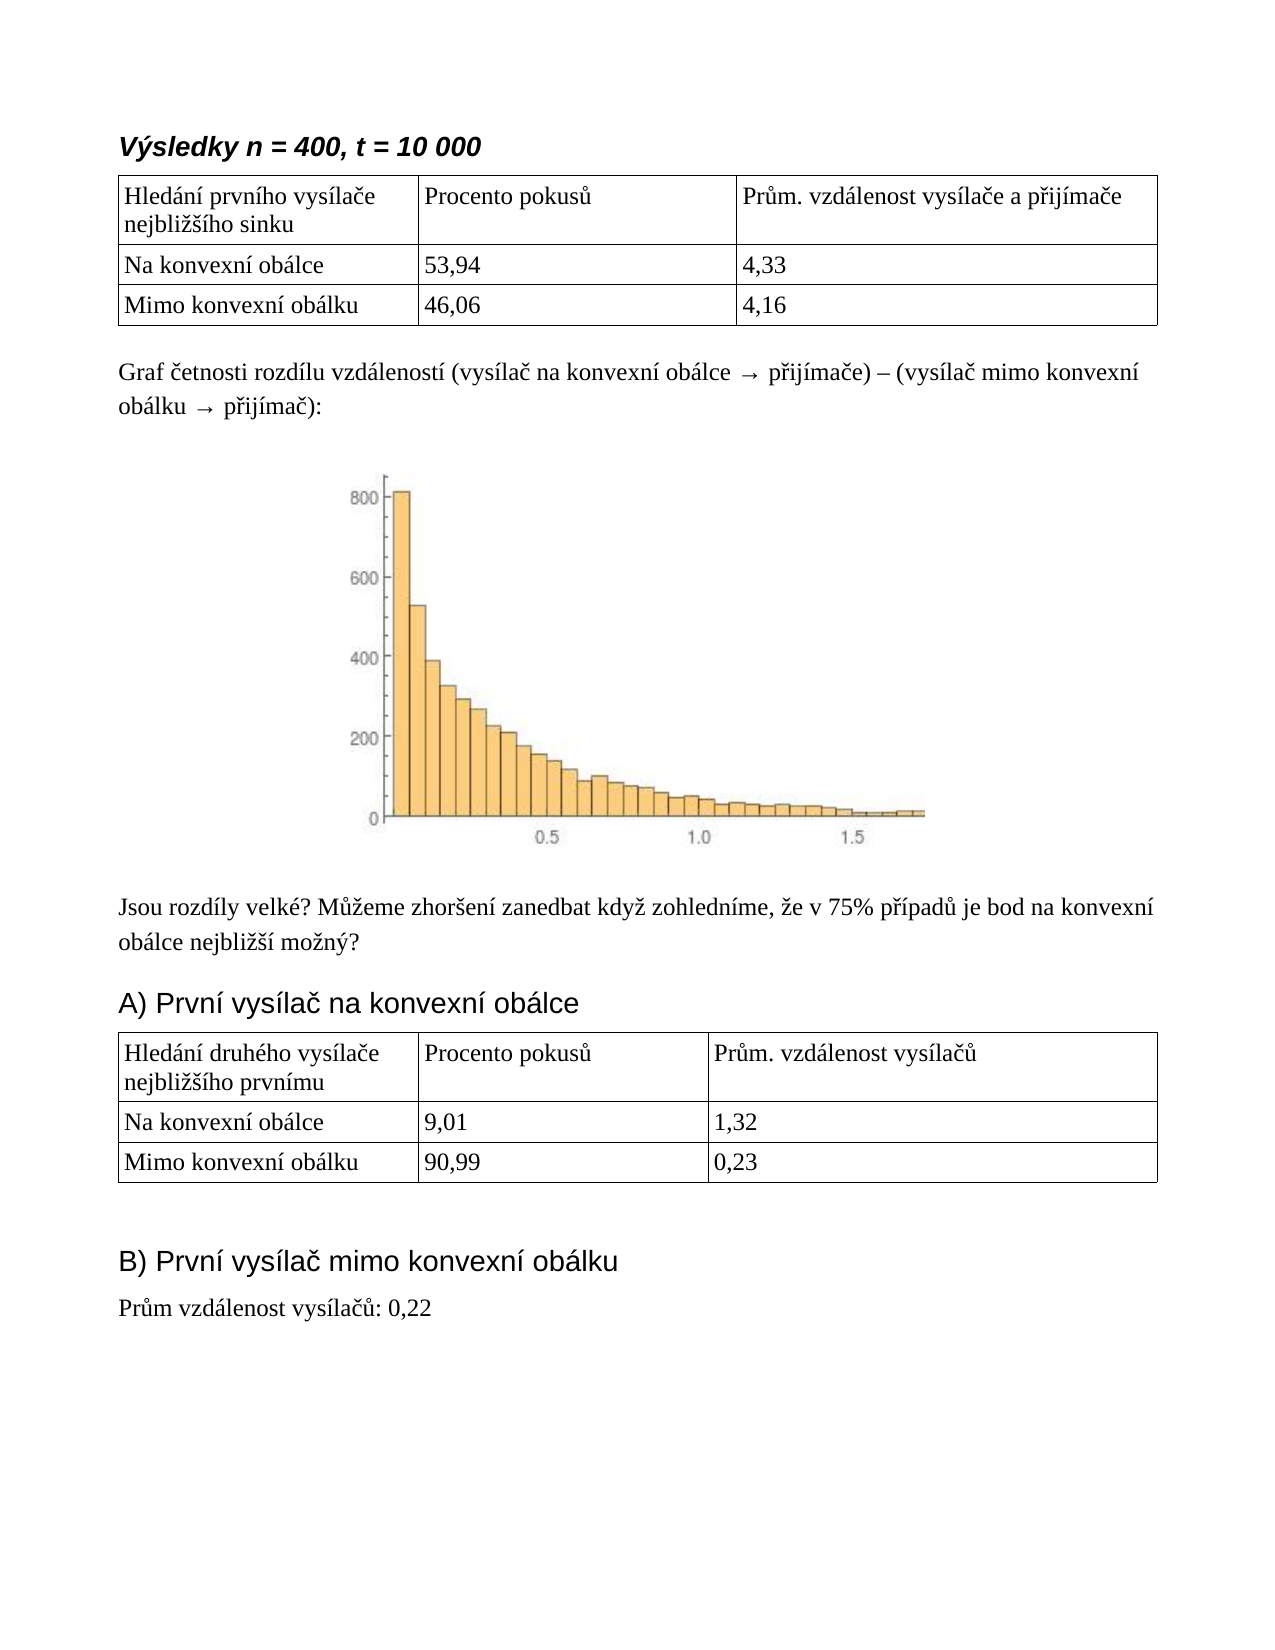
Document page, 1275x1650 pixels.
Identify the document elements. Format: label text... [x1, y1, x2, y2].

table_cell Mimo konvexní obálku [119, 285, 418, 325]
text Jsou rozdíly velké? Můžeme zhoršení zanedbat když zohledníme, že v 75% případů je bod na konvexní obálce nejbližší možný? [118, 892, 1157, 955]
subtitle A) První vysílač na konvexní obálce [118, 986, 1157, 1020]
table_header Prům. vzdálenost vysílače a přijímače [737, 176, 1157, 244]
table_header Procento pokusů [419, 1033, 708, 1101]
table_header Prům. vzdálenost vysílačů [709, 1033, 1157, 1101]
table_cell 4,33 [737, 245, 1157, 284]
table_header Hledání druhého vysílače nejbližšího prvnímu [119, 1033, 418, 1101]
table_cell 1,32 [709, 1102, 1157, 1142]
table_header Procento pokusů [419, 176, 736, 244]
table_cell 90,99 [419, 1143, 708, 1182]
picture [350, 473, 925, 849]
table_header Hledání prvního vysílače nejbližšího sinku [119, 176, 418, 244]
table_cell Na konvexní obálce [119, 1102, 418, 1142]
subtitle Výsledky n = 400, t = 10 000 [118, 131, 1157, 162]
text Prům vzdálenost vysílačů: 0,22 [118, 1293, 1157, 1322]
table_cell 46,06 [419, 285, 736, 325]
subtitle B) První vysílač mimo konvexní obálku [118, 1244, 1157, 1278]
table_cell 9,01 [419, 1102, 708, 1142]
table_cell Na konvexní obálce [119, 245, 418, 284]
table_cell 0,23 [709, 1143, 1157, 1182]
table_cell Mimo konvexní obálku [119, 1143, 418, 1182]
text Graf četnosti rozdílu vzdáleností (vysílač na konvexní obálce → přijímače) – (vysílač mimo konvexní obálku → přijímač): [118, 357, 1157, 420]
table_cell 4,16 [737, 285, 1157, 325]
table_cell 53,94 [419, 245, 736, 284]
